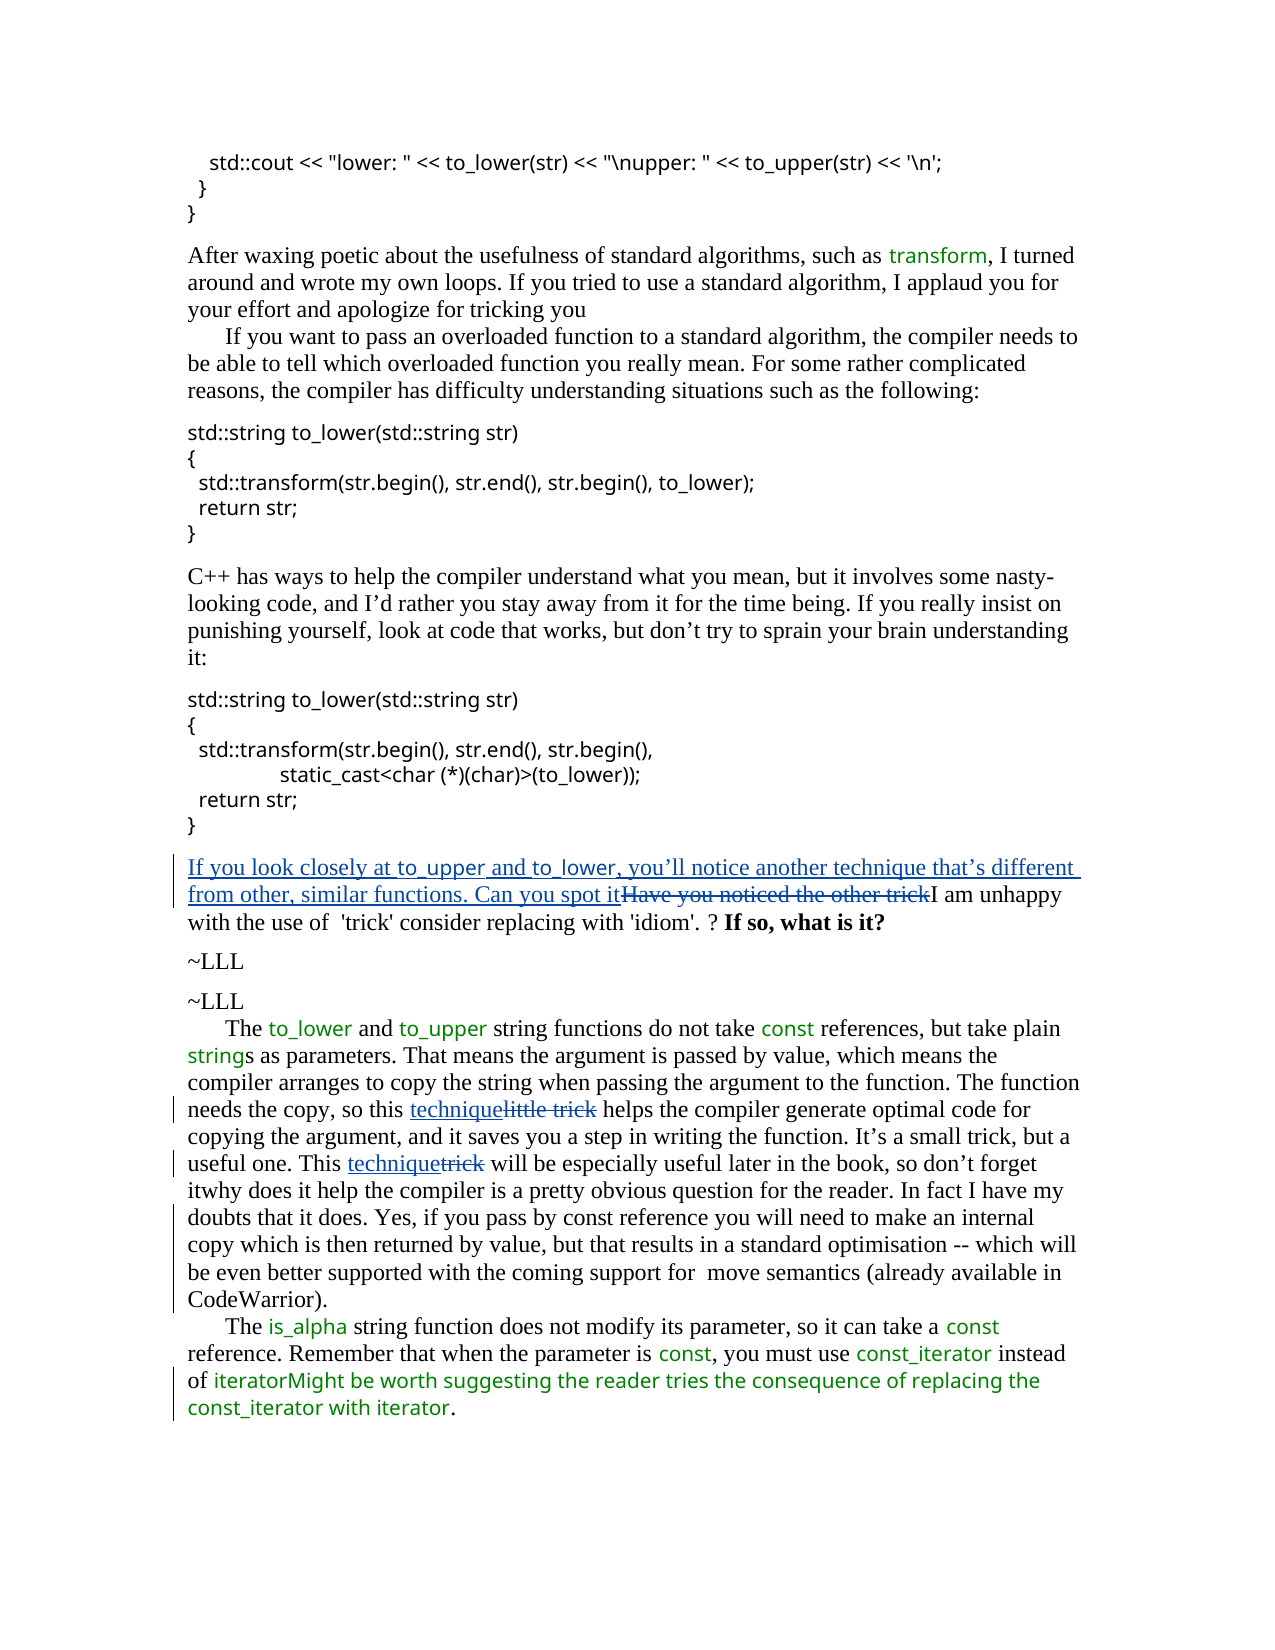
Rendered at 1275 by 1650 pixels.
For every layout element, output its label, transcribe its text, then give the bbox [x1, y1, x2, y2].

text static_cast<char (*)(char)>(to_lower)); [187, 762, 1072, 787]
text std::string to_lower(std::string str) [187, 421, 1072, 446]
text } [187, 812, 1072, 837]
text The to_lower and to_upper string functions do not take const references, but take plain strings as parameters. That means the argument is passed by value, which means the compiler arranges to copy the string when passing the argument to the function. The function needs the copy, so this technique helps the compiler generate optimal code for copying the argument, and it saves you a step in writing the function. It’s a small trick, but a useful one. This technique will be especially useful later in the book, so don’t forget itwhy does it help the compiler is a pretty obvious question for the reader. In fact I have my doubts that it does. Yes, if you pass by const reference you will need to make an internal copy which is then returned by value, but that results in a standard optimisation -- which will be even better supported with the coming support for move semantics (already available in CodeWarrior). [187, 1014, 1087, 1312]
text return str; [187, 496, 1072, 521]
text std::transform(str.begin(), str.end(), str.begin(), [187, 737, 1072, 762]
text ~LLL [187, 948, 1087, 975]
text { [187, 446, 1072, 471]
text return str; [187, 787, 1072, 812]
text } [187, 175, 1072, 200]
text } [187, 521, 1072, 546]
text { [187, 712, 1072, 737]
text The is_alpha string function does not modify its parameter, so it can take a const reference. Remember that when the parameter is const, you must use const_iterator instead of iteratorMight be worth suggesting the reader tries the consequence of replacing the const_iterator with iterator. [187, 1312, 1087, 1421]
text If you look closely at to_upper and to_lower, you’ll notice another technique that’s different from other, similar functions. Can you spot itI am unhappy with the use of 'trick' consider replacing with 'idiom'. ? If so, what is it? [187, 854, 1087, 935]
text std::string to_lower(std::string str) [187, 687, 1072, 712]
text } [187, 200, 1072, 225]
text After waxing poetic about the usefulness of standard algorithms, such as transform, I turned around and wrote my own loops. If you tried to use a standard algorithm, I applaud you for your effort and apologize for tricking you [187, 242, 1087, 323]
text C++ has ways to help the compiler understand what you mean, but it involves some nasty-looking code, and I’d rather you stay away from it for the time being. If you really insist on punishing yourself, look at code that works, but don’t try to sprain your brain understanding it: [187, 562, 1087, 671]
text std::transform(str.begin(), str.end(), str.begin(), to_lower); [187, 471, 1072, 496]
text ~LLL [187, 987, 1087, 1014]
text std::cout << "lower: " << to_lower(str) << "\nupper: " << to_upper(str) << '\n'; [187, 150, 1072, 175]
text If you want to pass an overloaded function to a standard algorithm, the compiler needs to be able to tell which overloaded function you really mean. For some rather complicated reasons, the compiler has difficulty understanding situations such as the following: [187, 323, 1087, 404]
